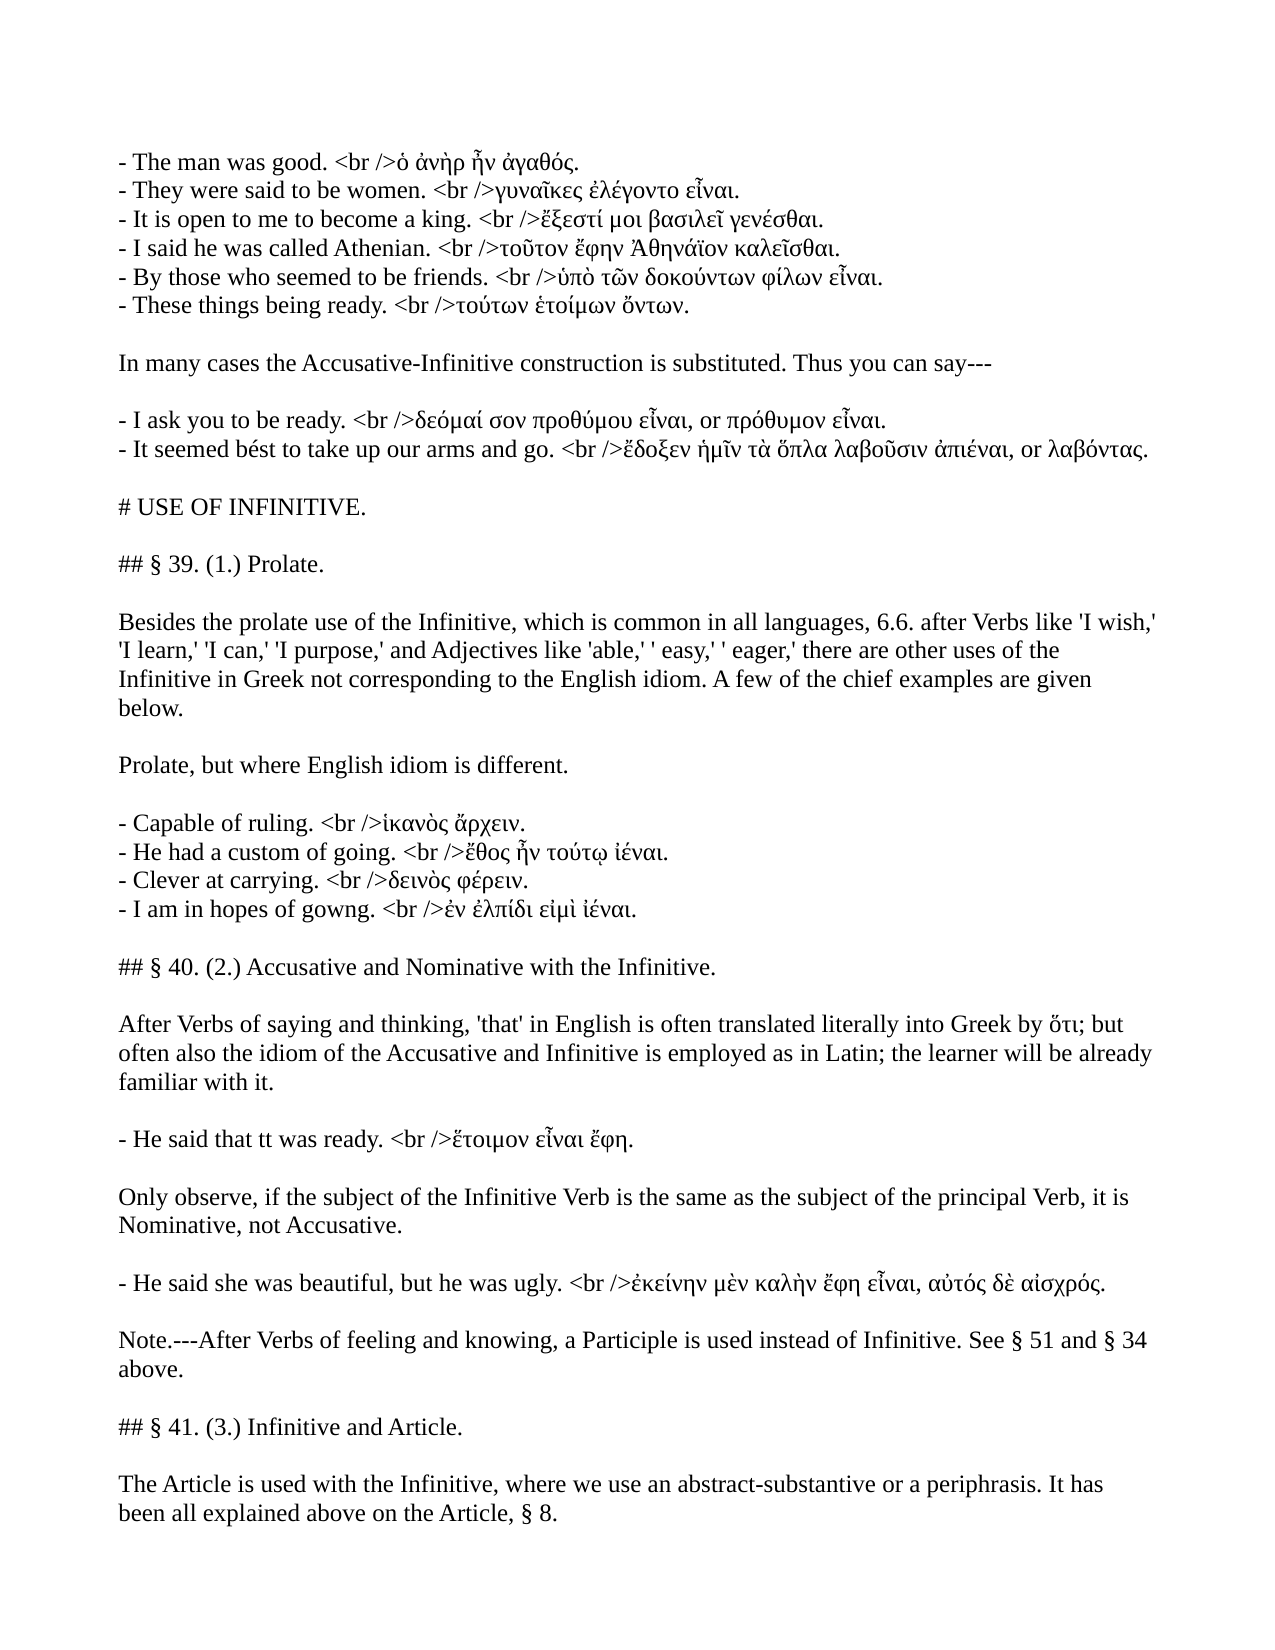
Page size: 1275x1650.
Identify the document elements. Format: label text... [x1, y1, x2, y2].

text - By those who seemed to be friends. <br />ὑπὸ τῶν δοκούντων φίλων εἶναι. [118, 262, 1157, 291]
text - They were said to be women. <br />γυναῖκες ἐλέγοντο εἶναι. [118, 176, 1157, 204]
text - Capable of ruling. <br />ἱκανὸς ἄρχειν. [118, 808, 1157, 837]
text - I am in hopes of gowng. <br />ἐν ἐλπίδι εἰμὶ ἰέναι. [118, 894, 1157, 923]
text In many cases the Accusative-Infinitive construction is substituted. Thus you can say--- [118, 348, 1157, 377]
text After Verbs of saying and thinking, 'that' in English is often translated literally into Greek by ὅτι; but often also the idiom of the Accusative and Infinitive is employed as in Latin; the learner will be already familiar with it. [118, 1009, 1157, 1096]
text - I ask you to be ready. <br />δεόμαί σον προθύμου εἶναι, or πρόθυμον εἶναι. [118, 406, 1157, 434]
text Note.---After Verbs of feeling and knowing, a Participle is used instead of Infinitive. See § 51 and § 34 above. [118, 1326, 1157, 1383]
text - Clever at carrying. <br />δεινὸς φέρειν. [118, 866, 1157, 894]
text ## § 41. (3.) Infinitive and Article. [118, 1412, 1157, 1441]
text ## § 39. (1.) Prolate. [118, 549, 1157, 578]
text - He said that tt was ready. <br />ἕτοιμον εἶναι ἔφη. [118, 1124, 1157, 1153]
text ## § 40. (2.) Accusative and Nominative with the Infinitive. [118, 952, 1157, 981]
text Only observe, if the subject of the Infinitive Verb is the same as the subject of the principal Verb, it is Nominative, not Accusative. [118, 1182, 1157, 1239]
text - These things being ready. <br />τούτων ἑτοίμων ὄντων. [118, 291, 1157, 319]
text - It is open to me to become a king. <br />ἔξεστί μοι βασιλεῖ γενέσθαι. [118, 204, 1157, 233]
text - It seemed bést to take up our arms and go. <br />ἔδοξεν ἡμῖν τὰ ὅπλα λαβοῦσιν ἀπιέναι, or λαβόντας. [118, 434, 1157, 463]
text - He said she was beautiful, but he was ugly. <br />ἐκείνην μὲν καλὴν ἔφη εἶναι, αὐτός δὲ αἰσχρός. [118, 1268, 1157, 1297]
text The Article is used with the Infinitive, where we use an abstract-substantive or a periphrasis. It has been all explained above on the Article, § 8. [118, 1469, 1157, 1527]
text Prolate, but where English idiom is different. [118, 751, 1157, 779]
text # USE OF INFINITIVE. [118, 492, 1157, 521]
text - He had a custom of going. <br />ἔθος ἦν τούτῳ ἰέναι. [118, 837, 1157, 866]
text Besides the prolate use of the Infinitive, which is common in all languages, 6.6. after Verbs like 'I wish,' 'I learn,' 'I can,' 'I purpose,' and Adjectives like 'able,' ' easy,' ' eager,' there are other uses of the Infinitive in Greek not corresponding to the English idiom. A few of the chief examples are given below. [118, 607, 1157, 722]
text - I said he was called Athenian. <br />τοῦτον ἔφην Ἀθηνάϊον καλεῖσθαι. [118, 233, 1157, 262]
text - The man was good. <br />ὁ ἀνὴρ ἦν ἀγαθός. [118, 147, 1157, 176]
